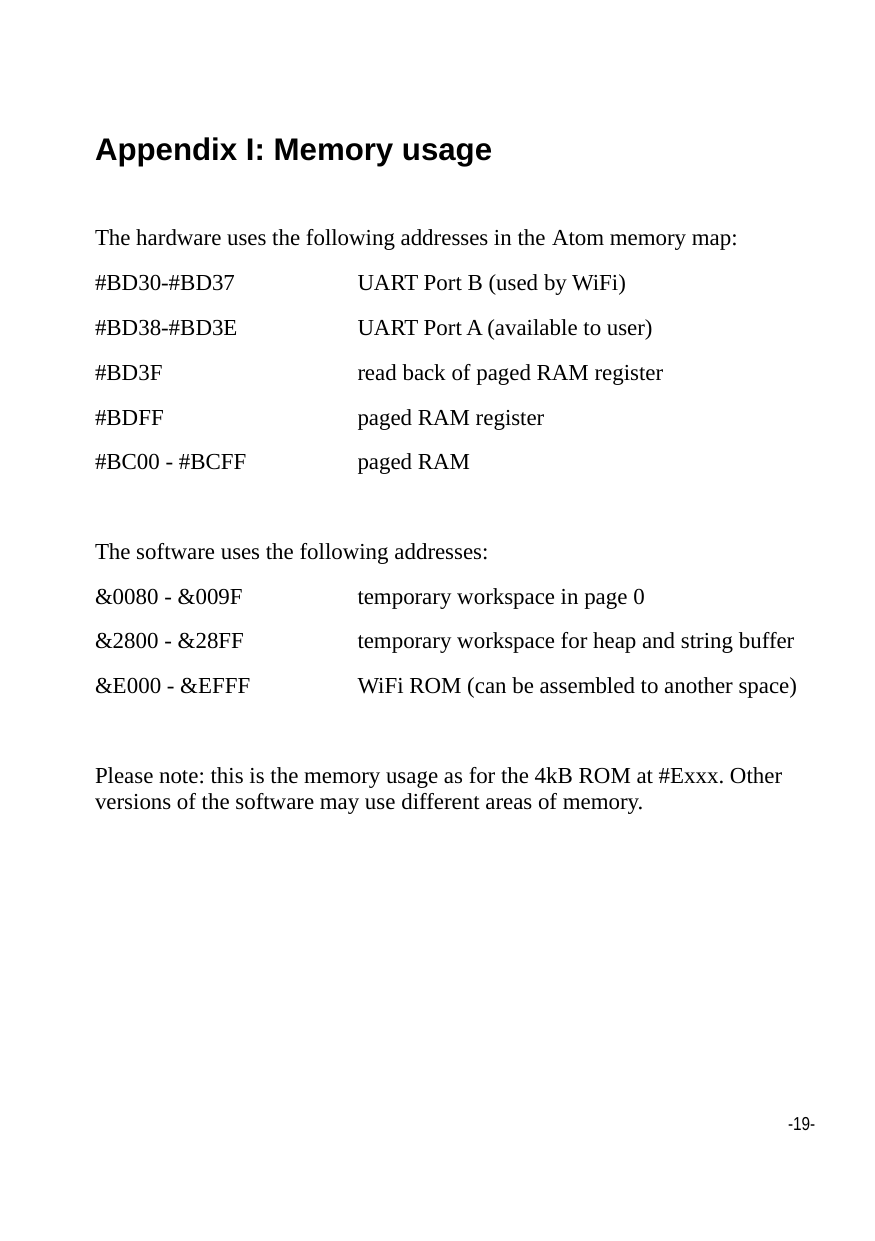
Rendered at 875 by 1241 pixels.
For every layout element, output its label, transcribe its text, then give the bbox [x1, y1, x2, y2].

text #BC00 - #BCFF paged RAM [95, 448, 815, 475]
text #BD30-#BD37 UART Port B (used by WiFi) [95, 269, 815, 296]
text #BD38-#BD3E UART Port A (available to user) [95, 314, 815, 340]
text Please note: this is the memory usage as for the 4kB ROM at #Exxx. Other versions of the software may use different areas of memory. [95, 762, 815, 815]
text #BDFF paged RAM register [95, 404, 815, 430]
text &2800 - &28FF temporary workspace for heap and string buffer [95, 628, 868, 654]
text &E000 - &EFFF WiFi ROM (can be assembled to another space) [95, 672, 868, 699]
text The hardware uses the following addresses in the Atom memory map: [95, 224, 815, 251]
text &0080 - &009F temporary workspace in page 0 [95, 583, 868, 609]
subtitle Appendix I: Memory usage [95, 131, 815, 167]
text #BD3F read back of paged RAM register [95, 359, 815, 385]
text The software uses the following addresses: [95, 538, 815, 564]
